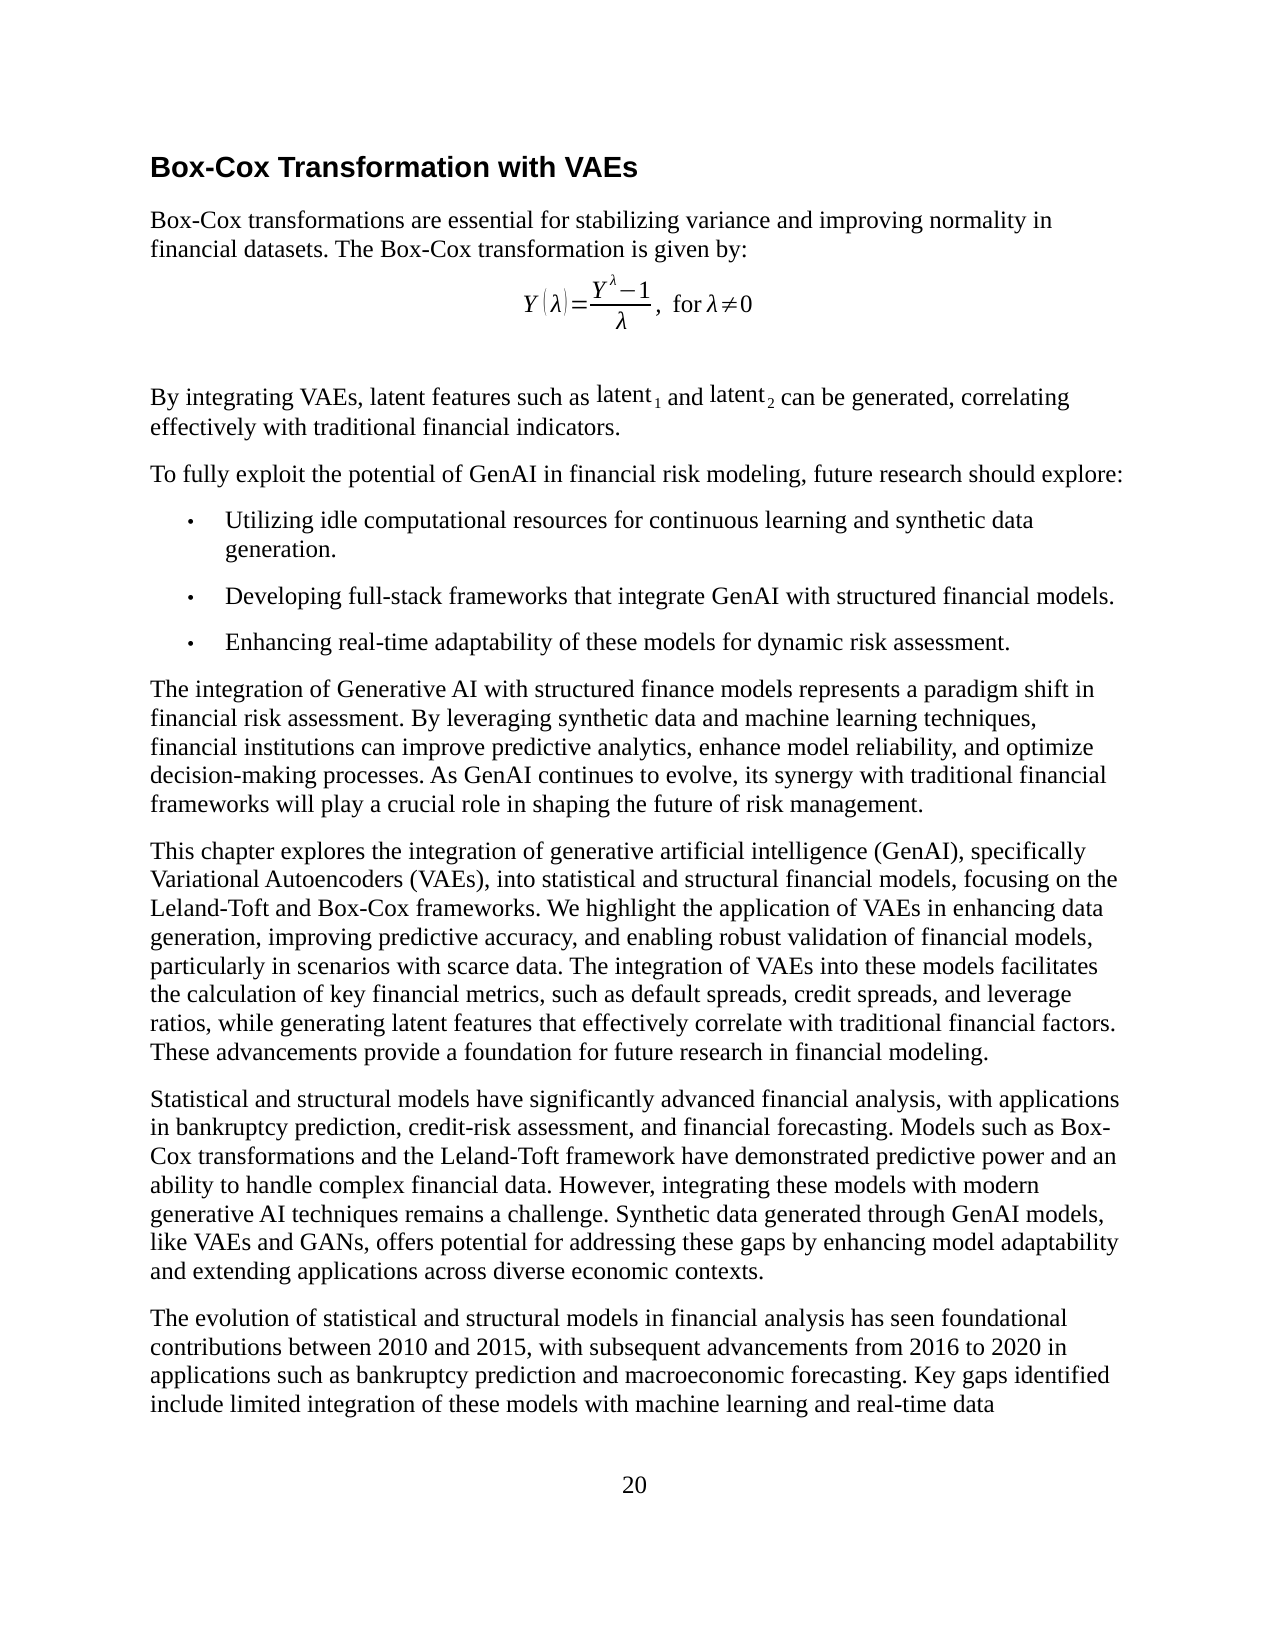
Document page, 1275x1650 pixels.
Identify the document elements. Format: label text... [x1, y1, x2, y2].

text Statistical and structural models have significantly advanced financial analysis, with applications in bankruptcy prediction, credit-risk assessment, and financial forecasting. Models such as Box-Cox transformations and the Leland-Toft framework have demonstrated predictive power and an ability to handle complex financial data. However, integrating these models with modern generative AI techniques remains a challenge. Synthetic data generated through GenAI models, like VAEs and GANs, offers potential for addressing these gaps by enhancing model adaptability and extending applications across diverse economic contexts. [150, 1084, 1125, 1285]
text This chapter explores the integration of generative artificial intelligence (GenAI), specifically Variational Autoencoders (VAEs), into statistical and structural financial models, focusing on the Leland-Toft and Box-Cox frameworks. We highlight the application of VAEs in enhancing data generation, improving predictive accuracy, and enabling robust validation of financial models, particularly in scenarios with scarce data. The integration of VAEs into these models facilitates the calculation of key financial metrics, such as default spreads, credit spreads, and leverage ratios, while generating latent features that effectively correlate with traditional financial factors. These advancements provide a foundation for future research in financial modeling. [150, 836, 1125, 1066]
list Enhancing real-time adaptability of these models for dynamic risk assessment. [187, 627, 1125, 656]
text The evolution of statistical and structural models in financial analysis has seen foundational contributions between 2010 and 2015, with subsequent advancements from 2016 to 2020 in applications such as bankruptcy prediction and macroeconomic forecasting. Key gaps identified include limited integration of these models with machine learning and real-time data [150, 1303, 1125, 1418]
text Box-Cox transformations are essential for stabilizing variance and improving normality in financial datasets. The Box-Cox transformation is given by: [150, 205, 1125, 262]
text To fully exploit the potential of GenAI in financial risk modeling, future research should explore: [150, 459, 1125, 487]
subtitle Box-Cox Transformation with VAEs [150, 150, 1125, 183]
list Developing full-stack frameworks that integrate GenAI with structured financial models. [187, 581, 1125, 609]
text By integrating VAEs, latent features such as and can be generated, correlating effectively with traditional financial indicators. [150, 381, 1125, 441]
list Utilizing idle computational resources for continuous learning and synthetic data generation. [187, 505, 1125, 563]
text The integration of Generative AI with structured finance models represents a paradigm shift in financial risk assessment. By leveraging synthetic data and machine learning techniques, financial institutions can improve predictive analytics, enhance model reliability, and optimize decision-making processes. As GenAI continues to evolve, its synergy with traditional financial frameworks will play a crucial role in shaping the future of risk management. [150, 674, 1125, 818]
